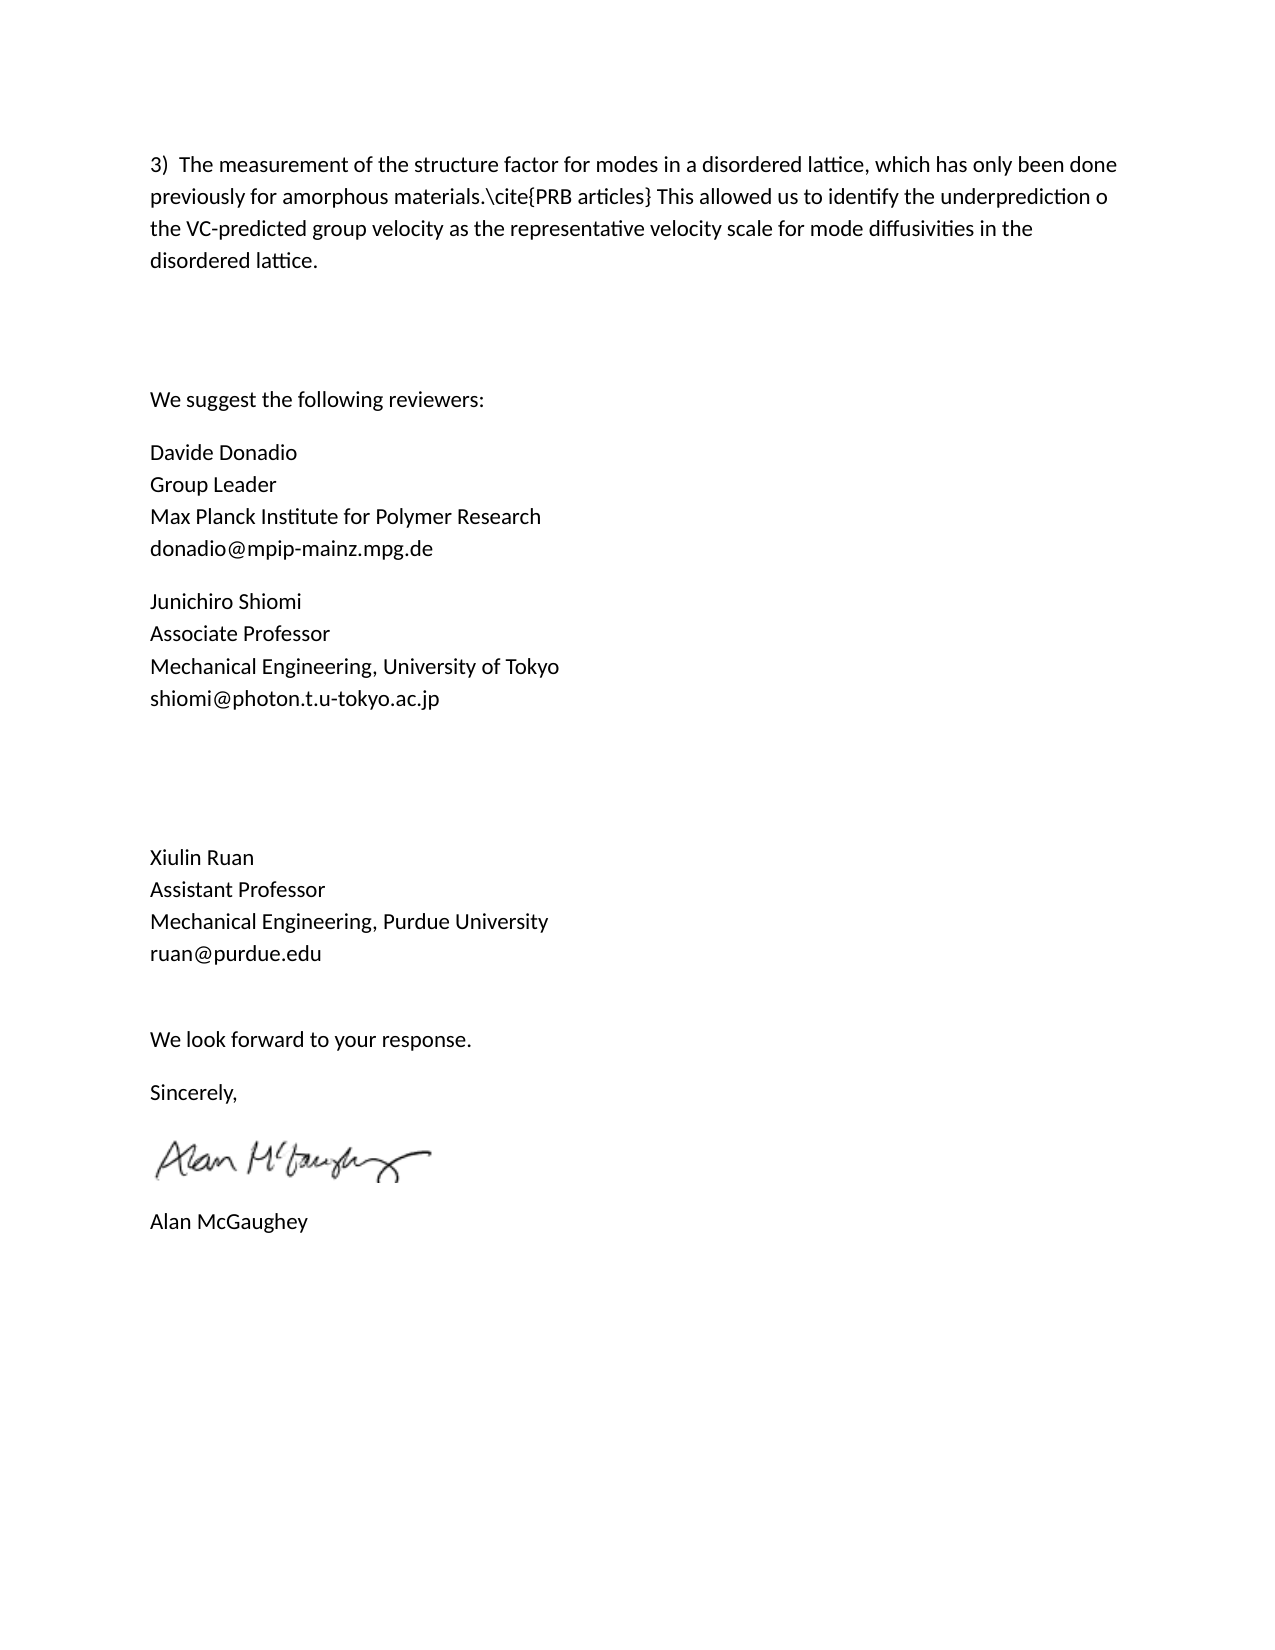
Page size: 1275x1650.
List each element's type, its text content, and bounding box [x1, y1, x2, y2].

text Sincerely, [150, 1078, 1125, 1106]
text Xiulin Ruan Assistant Professor Mechanical Engineering, Purdue University ruan@purdue.edu [150, 843, 1125, 1000]
text 3) The measurement of the structure factor for modes in a disordered lattice, which has only been done previously for amorphous materials.\cite{PRB articles} This allowed us to identify the underprediction o the VC-predicted group velocity as the representative velocity scale for mode diffusivities in the disordered lattice. [150, 150, 1125, 307]
text Davide Donadio Group Leader Max Planck Institute for Polymer Research donadio@mpip-mainz.mpg.de [150, 438, 1125, 562]
text Junichiro Shiomi Associate Professor Mechanical Engineering, University of Tokyo shiomi@photon.t.u-tokyo.ac.jp [150, 587, 1125, 712]
text We look forward to your response. [150, 1025, 1125, 1053]
text We suggest the following reviewers: [150, 385, 1125, 413]
text Alan McGaughey [150, 1207, 1125, 1235]
